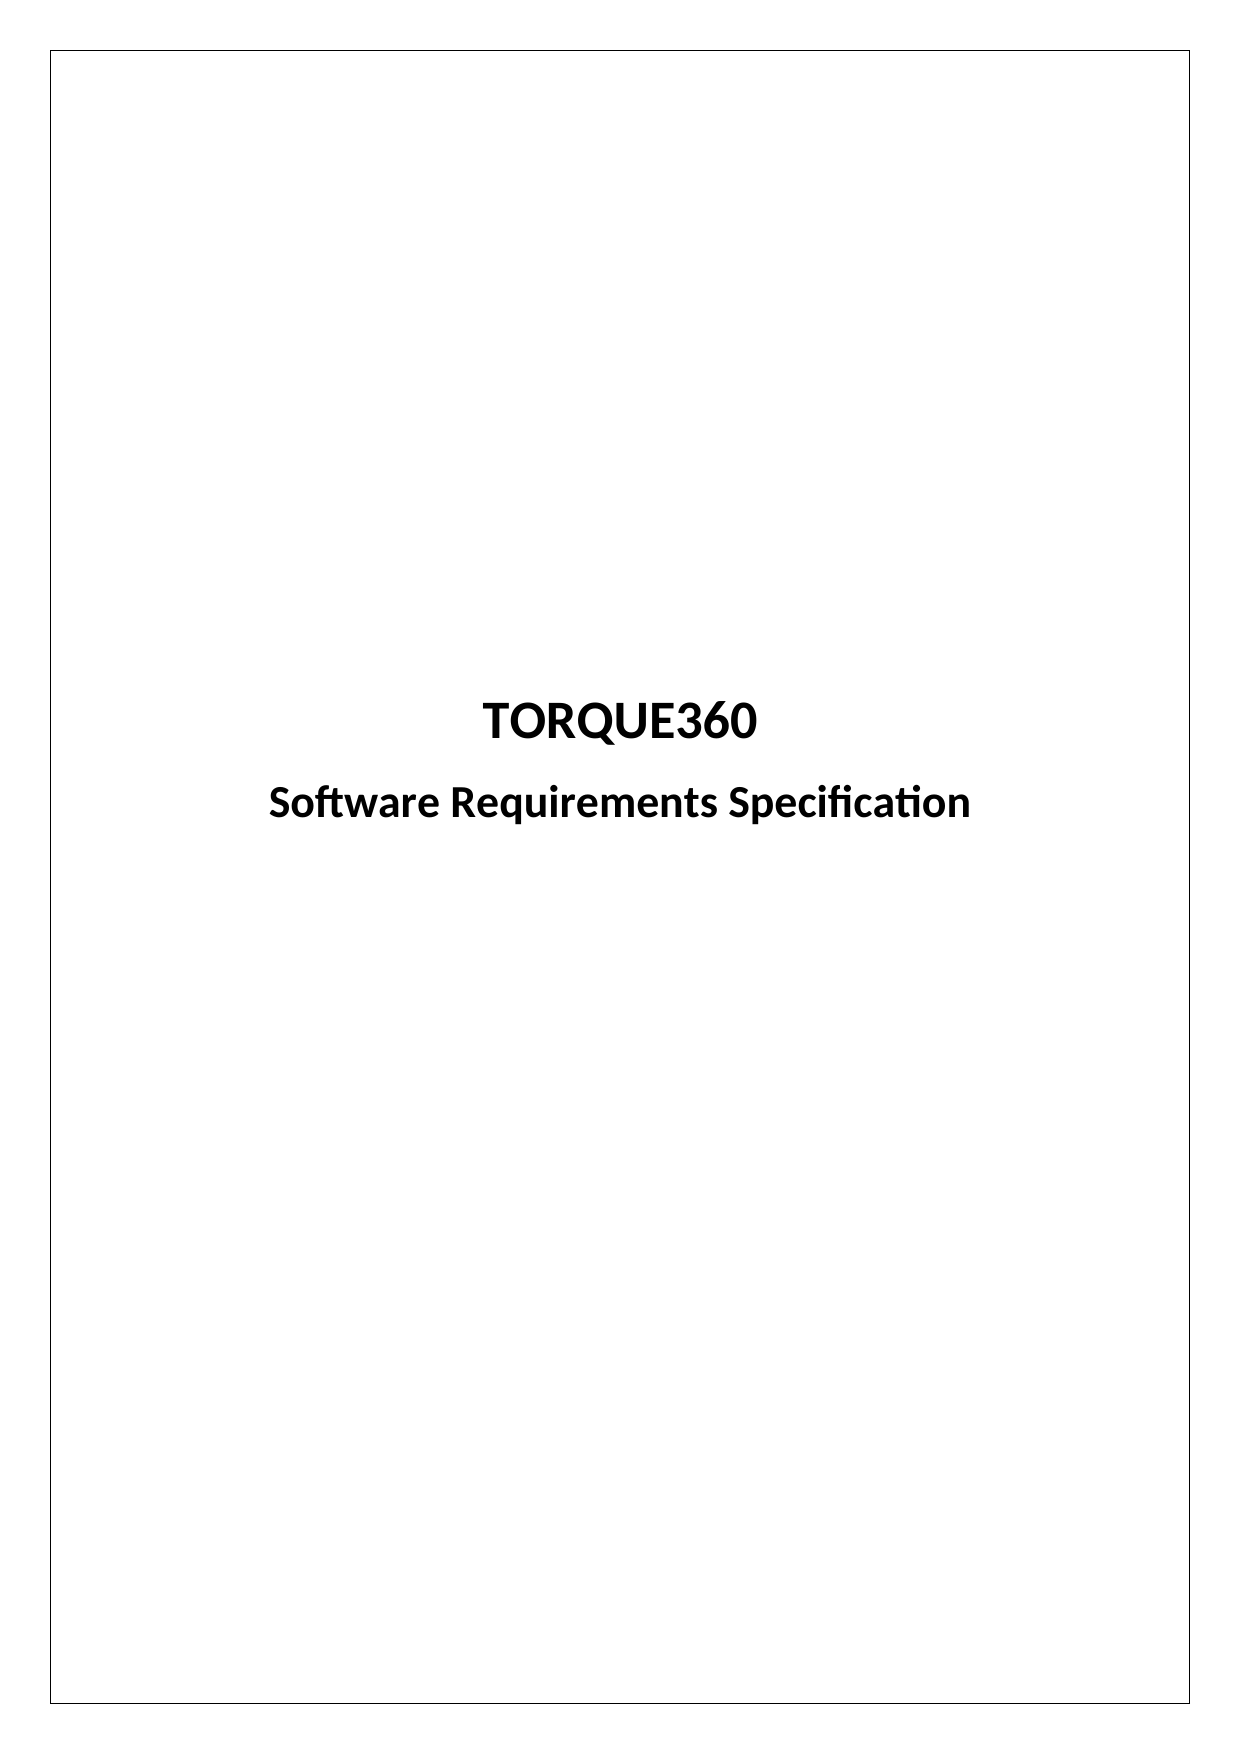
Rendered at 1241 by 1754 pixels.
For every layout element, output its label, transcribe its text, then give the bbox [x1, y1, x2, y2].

text TORQUE360 [150, 686, 1090, 752]
text Software Requirements Specification [150, 773, 1090, 829]
